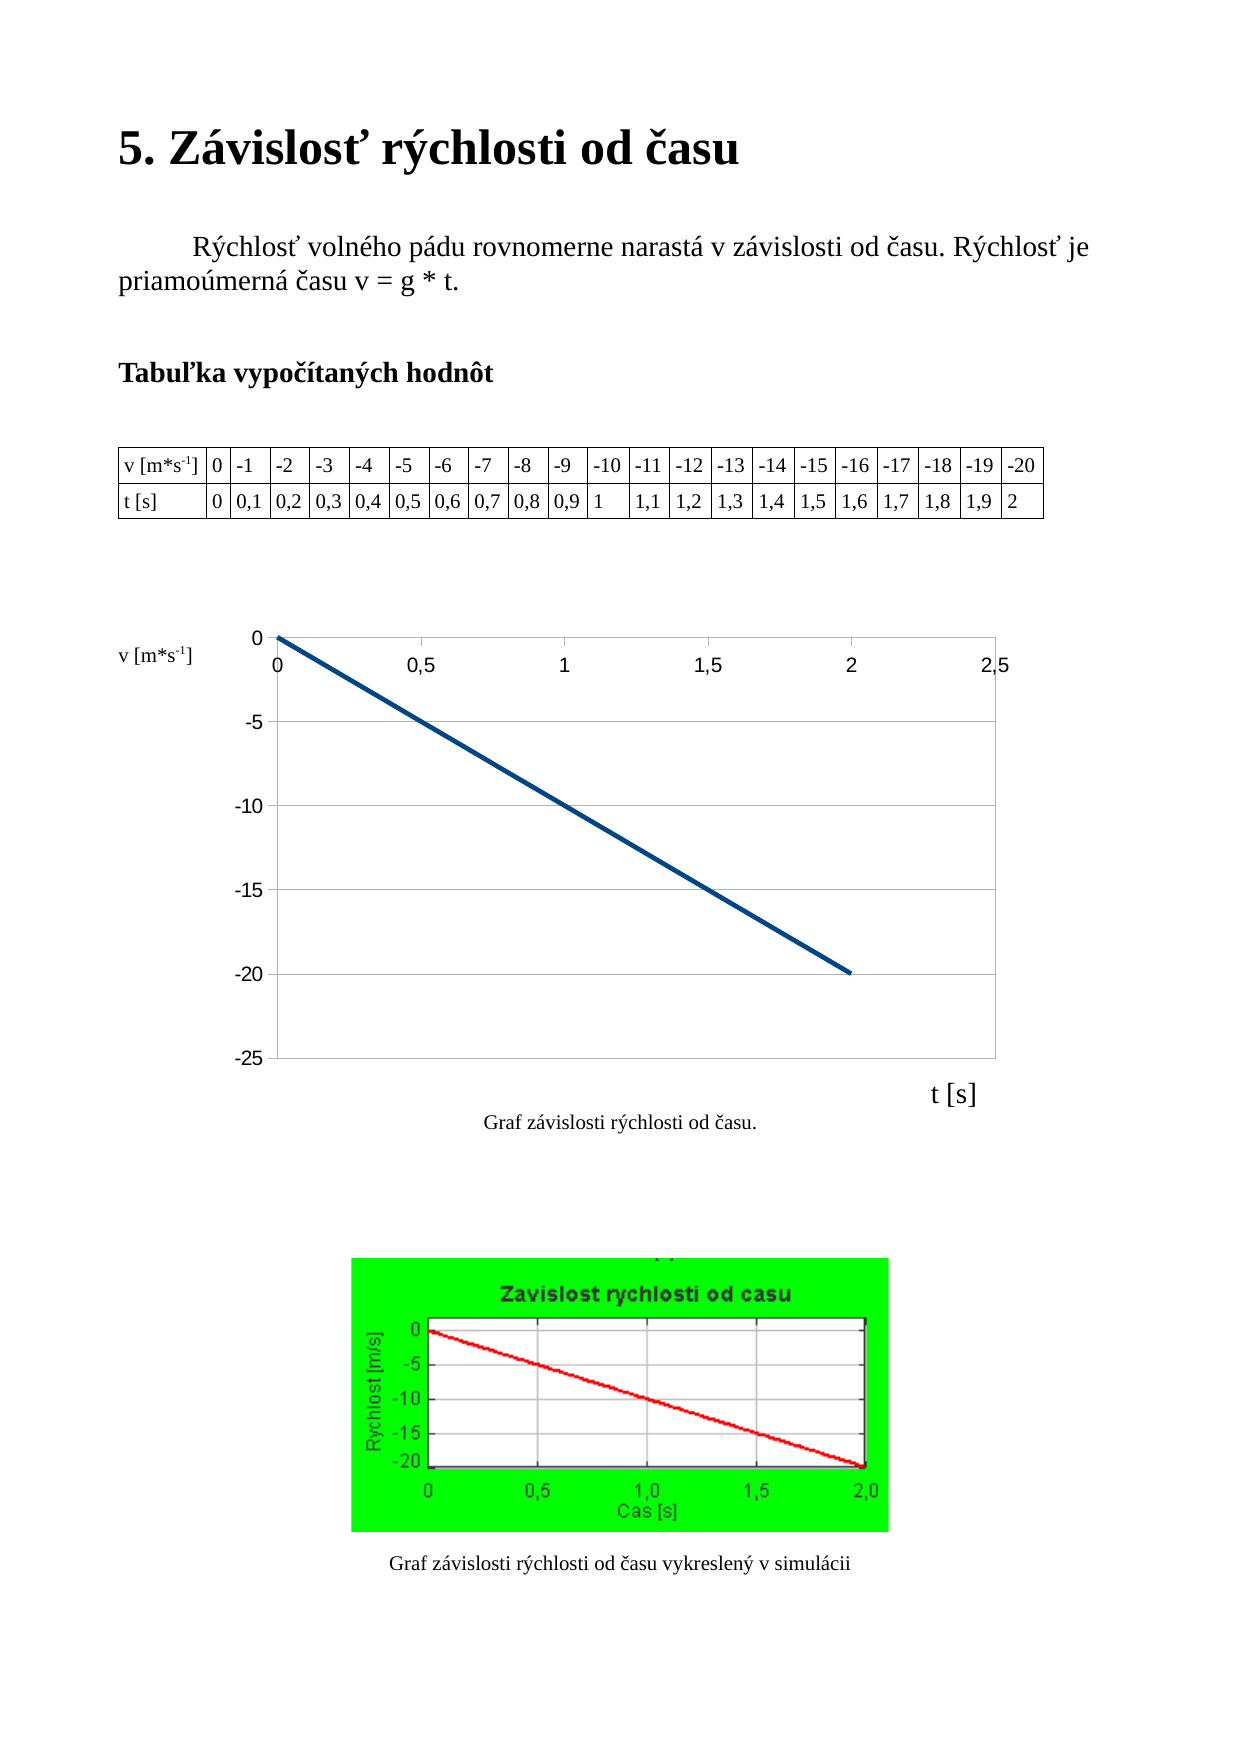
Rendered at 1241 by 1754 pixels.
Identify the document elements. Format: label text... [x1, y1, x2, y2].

table_header -14 [753, 448, 794, 483]
table_cell 1,7 [878, 484, 918, 518]
table_cell 0 [207, 484, 230, 518]
table_cell 0,2 [271, 484, 309, 518]
table_header -1 [231, 448, 270, 483]
table_cell 1,6 [836, 484, 877, 518]
table_header -5 [390, 448, 429, 483]
text v [m*s-1] [294, 643, 995, 667]
text Rýchlosť volného pádu rovnomerne narastá v závislosti od času. Rýchlosť je priamoúmerná času v = g * t. [118, 229, 1122, 296]
table_header -8 [509, 448, 548, 483]
table_header -16 [836, 448, 877, 483]
table_cell 1,5 [795, 484, 835, 518]
picture [351, 1258, 889, 1532]
table_header -18 [919, 448, 960, 483]
table_header -12 [670, 448, 711, 483]
table_header -17 [878, 448, 918, 483]
text Tabuľka vypočítaných hodnôt [118, 355, 1122, 388]
table_header 0 [207, 448, 230, 483]
text Graf závislosti rýchlosti od času. [118, 1110, 1122, 1134]
table_cell 0,1 [231, 484, 270, 518]
table_header v [m*s-1] [119, 448, 206, 483]
table_header -2 [271, 448, 309, 483]
table_cell 0,6 [430, 484, 468, 518]
table_header -4 [350, 448, 389, 483]
table_cell 1,8 [919, 484, 960, 518]
table_cell 1,4 [753, 484, 794, 518]
table_header -7 [469, 448, 508, 483]
table_cell 1,3 [712, 484, 752, 518]
text t [s] [118, 1076, 1122, 1110]
subtitle 5. Závislosť rýchlosti od času [118, 118, 1122, 176]
table_header -6 [430, 448, 468, 483]
table_header -19 [961, 448, 1001, 483]
table_header -10 [588, 448, 629, 483]
table_header -9 [549, 448, 587, 483]
table_header -20 [1002, 448, 1043, 483]
table_cell t [s] [119, 484, 206, 518]
table_cell 0,4 [350, 484, 389, 518]
text v [m*s-1] [278, 643, 321, 667]
table_cell 1 [588, 484, 629, 518]
text Graf závislosti rýchlosti od času vykreslený v simulácii [118, 1551, 1122, 1575]
text v [m*s-1] [118, 643, 277, 667]
table_cell 0,8 [509, 484, 548, 518]
table_cell 1,1 [630, 484, 669, 518]
table_cell 0,3 [310, 484, 349, 518]
table_cell 2 [1002, 484, 1043, 518]
table_header -13 [712, 448, 752, 483]
table_cell 0,5 [390, 484, 429, 518]
table_cell 1,9 [961, 484, 1001, 518]
text v [m*s-1] [996, 643, 1122, 667]
table_header -11 [630, 448, 669, 483]
table_cell 0,7 [469, 484, 508, 518]
table_cell 0,9 [549, 484, 587, 518]
table_header -3 [310, 448, 349, 483]
table_header -15 [795, 448, 835, 483]
table_cell 1,2 [670, 484, 711, 518]
